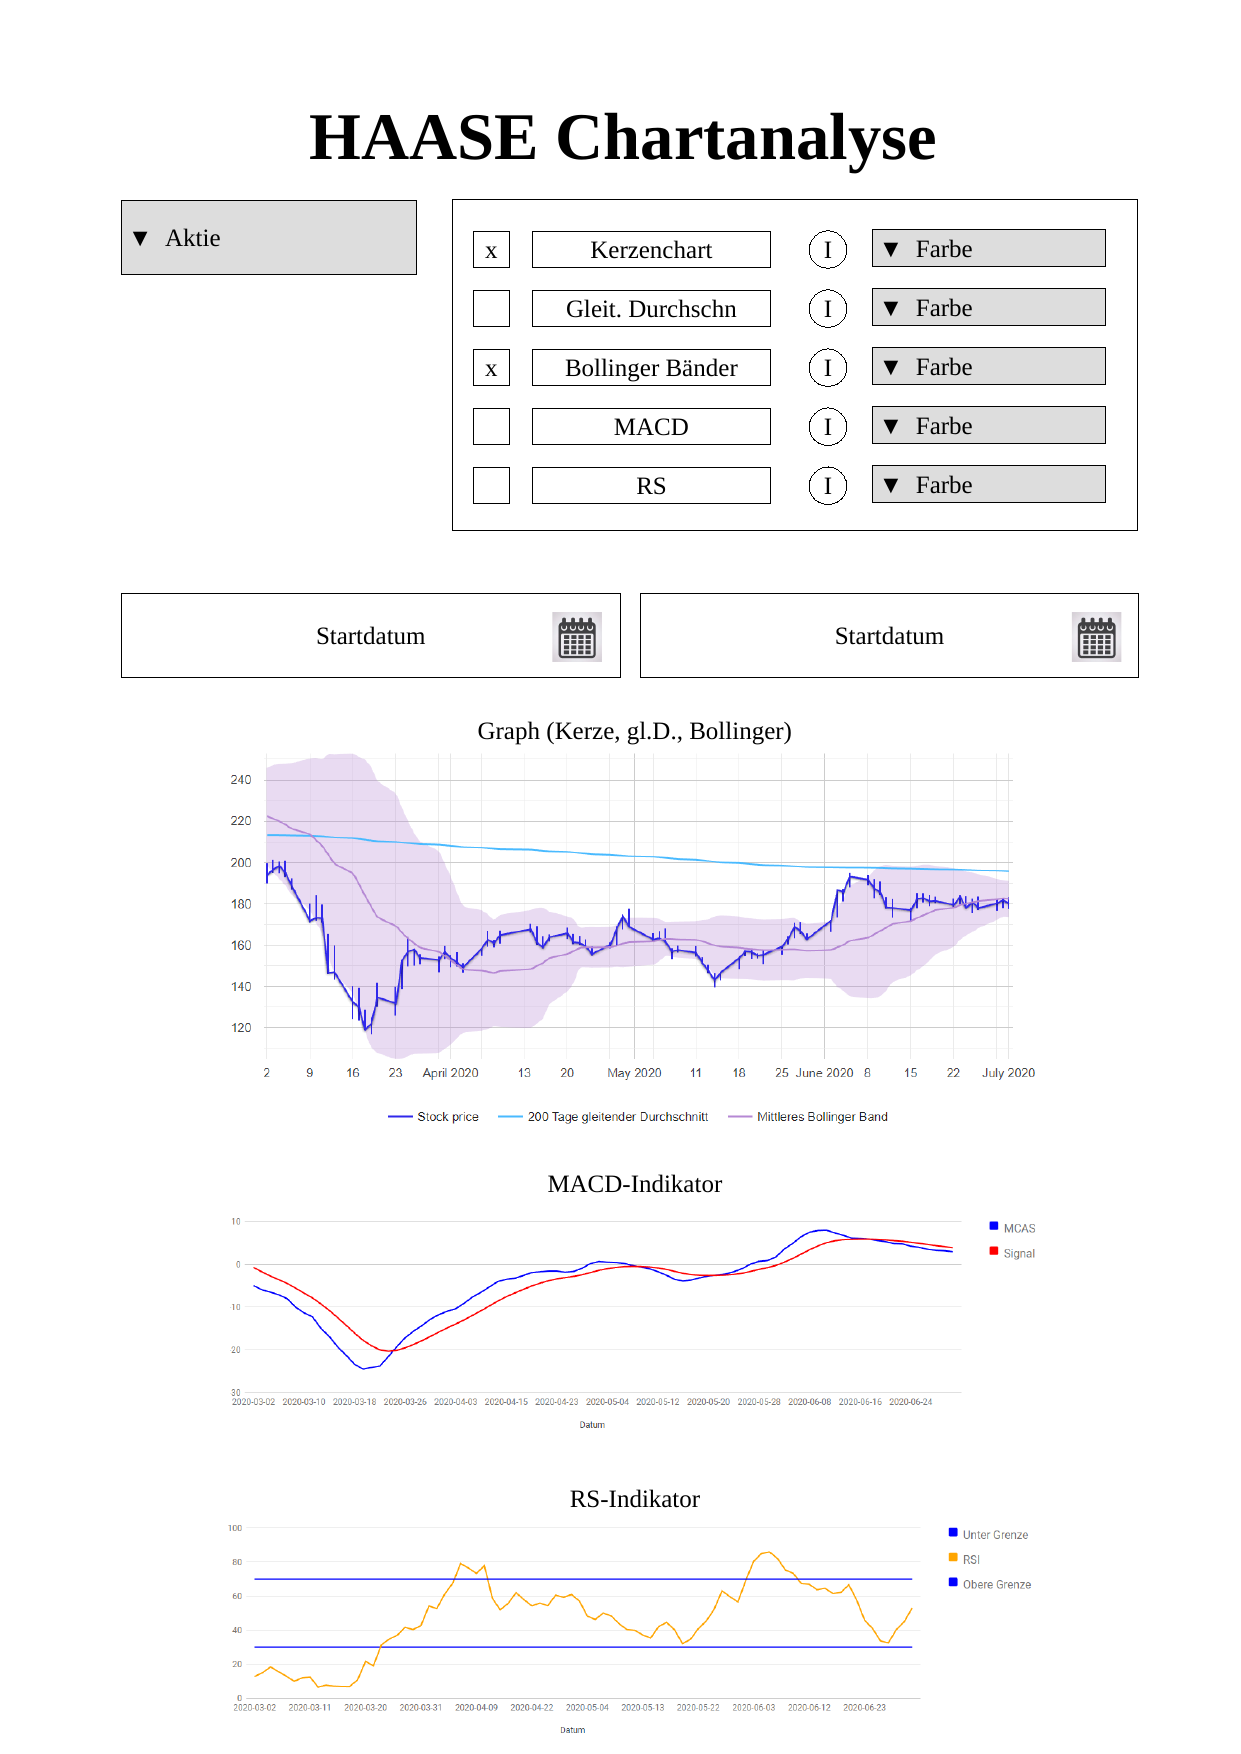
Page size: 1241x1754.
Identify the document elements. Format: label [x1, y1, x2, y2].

picture [230, 1195, 1044, 1456]
picture [552, 612, 602, 662]
picture [1071, 612, 1122, 662]
picture [227, 1506, 1041, 1747]
picture [227, 750, 1046, 1133]
